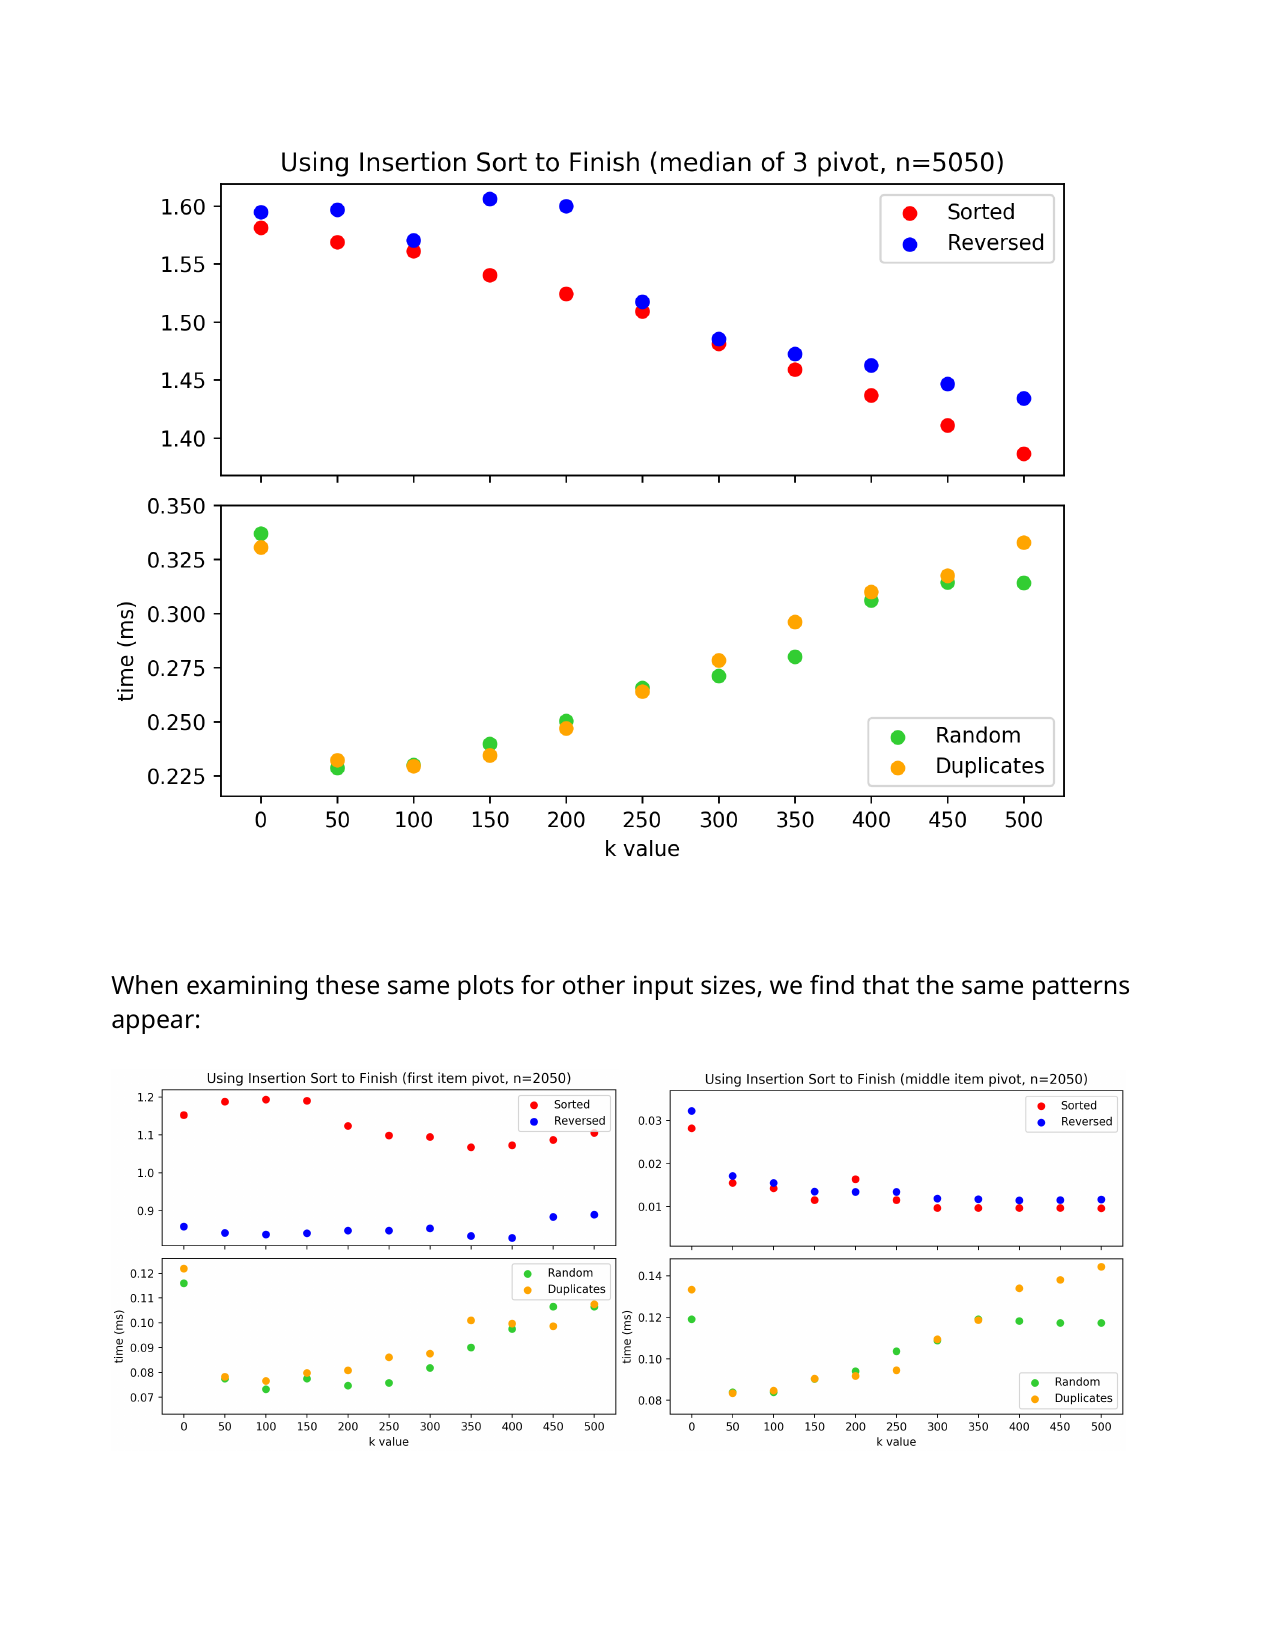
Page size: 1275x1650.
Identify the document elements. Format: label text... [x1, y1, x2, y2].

text When examining these same plots for other input sizes, we find that the same patterns appear: [111, 967, 1164, 1035]
picture [111, 145, 1072, 866]
picture [111, 1069, 1127, 1451]
